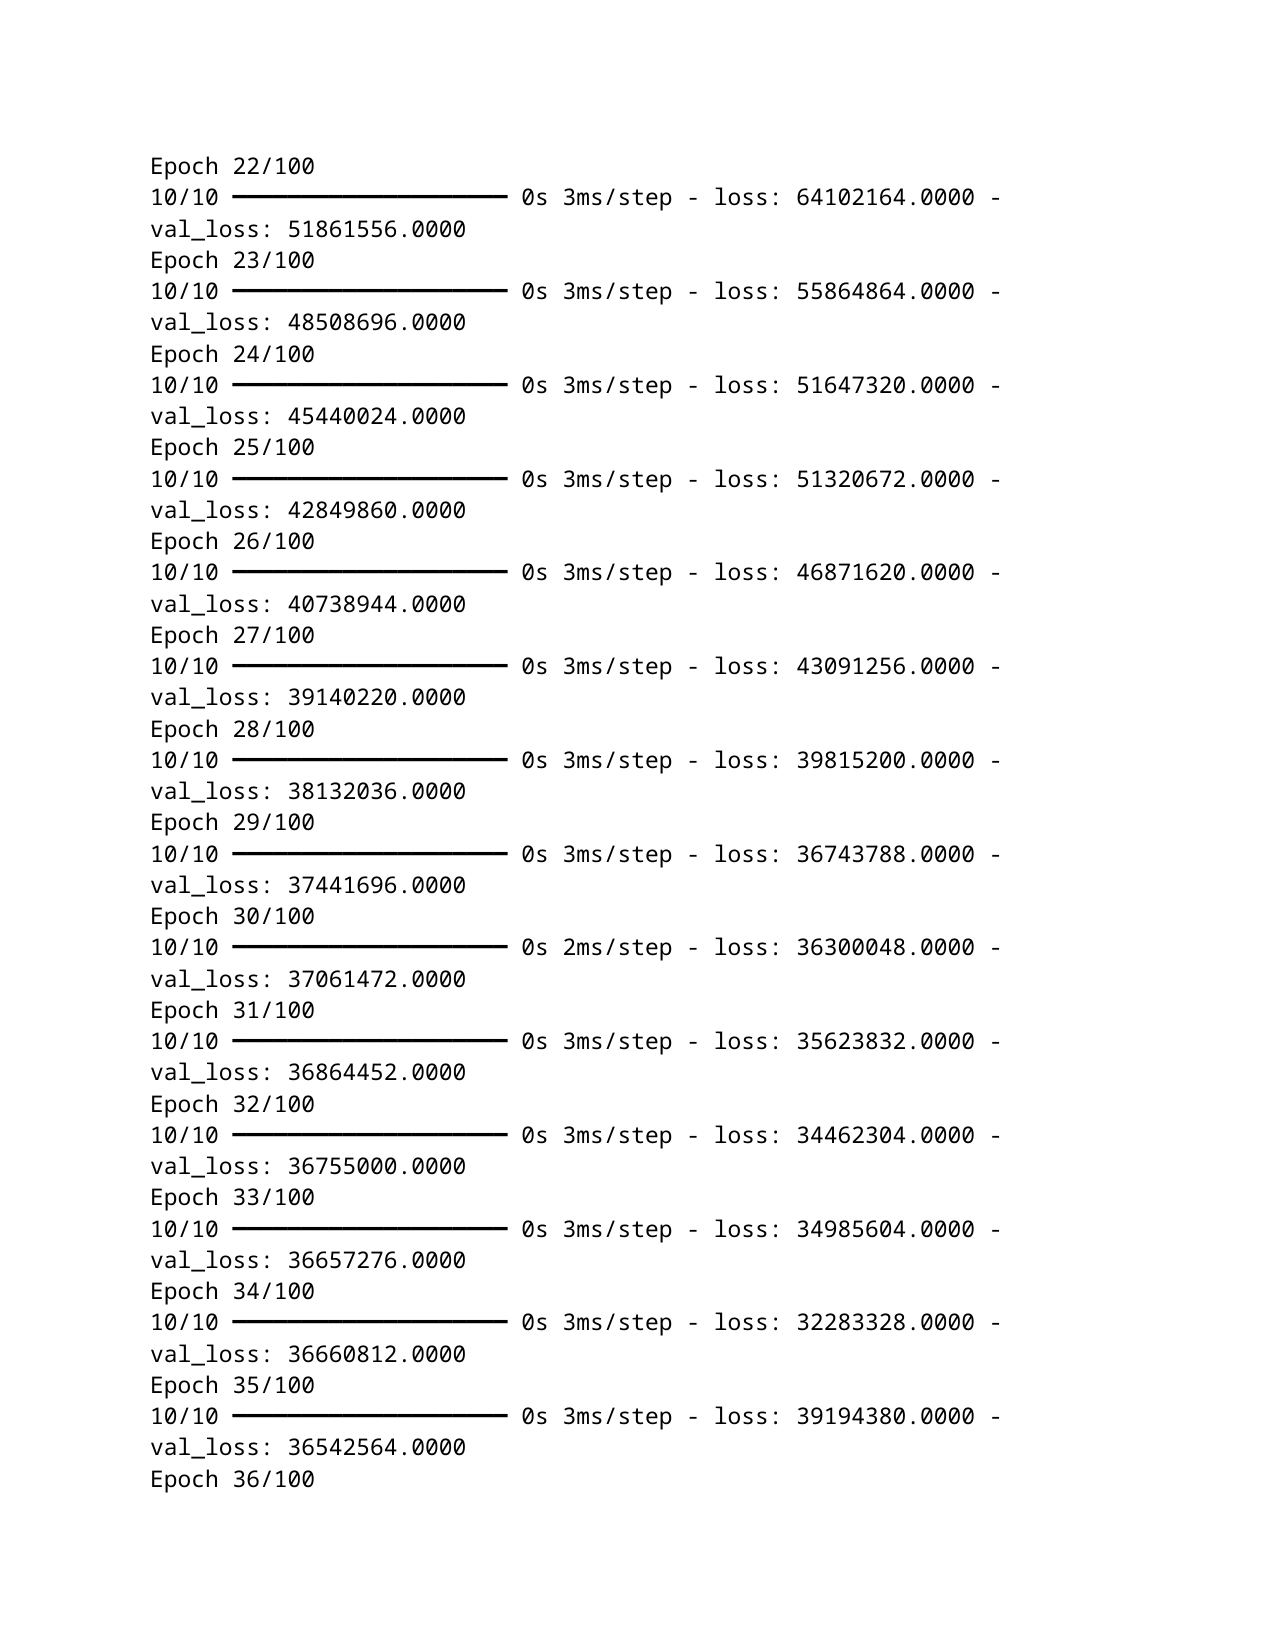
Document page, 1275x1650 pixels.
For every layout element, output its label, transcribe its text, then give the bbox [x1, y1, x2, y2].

text Epoch 22/100 10/10 ━━━━━━━━━━━━━━━━━━━━ 0s 3ms/step - loss: 64102164.0000 - val_loss: 51861556.0000 Epoch 23/100 10/10 ━━━━━━━━━━━━━━━━━━━━ 0s 3ms/step - loss: 55864864.0000 - val_loss: 48508696.0000 Epoch 24/100 10/10 ━━━━━━━━━━━━━━━━━━━━ 0s 3ms/step - loss: 51647320.0000 - val_loss: 45440024.0000 Epoch 25/100 10/10 ━━━━━━━━━━━━━━━━━━━━ 0s 3ms/step - loss: 51320672.0000 - val_loss: 42849860.0000 Epoch 26/100 10/10 ━━━━━━━━━━━━━━━━━━━━ 0s 3ms/step - loss: 46871620.0000 - val_loss: 40738944.0000 Epoch 27/100 10/10 ━━━━━━━━━━━━━━━━━━━━ 0s 3ms/step - loss: 43091256.0000 - val_loss: 39140220.0000 Epoch 28/100 10/10 ━━━━━━━━━━━━━━━━━━━━ 0s 3ms/step - loss: 39815200.0000 - val_loss: 38132036.0000 Epoch 29/100 10/10 ━━━━━━━━━━━━━━━━━━━━ 0s 3ms/step - loss: 36743788.0000 - val_loss: 37441696.0000 Epoch 30/100 10/10 ━━━━━━━━━━━━━━━━━━━━ 0s 2ms/step - loss: 36300048.0000 - val_loss: 37061472.0000 Epoch 31/100 10/10 ━━━━━━━━━━━━━━━━━━━━ 0s 3ms/step - loss: 35623832.0000 - val_loss: 36864452.0000 Epoch 32/100 10/10 ━━━━━━━━━━━━━━━━━━━━ 0s 3ms/step - loss: 34462304.0000 - val_loss: 36755000.0000 Epoch 33/100 10/10 ━━━━━━━━━━━━━━━━━━━━ 0s 3ms/step - loss: 34985604.0000 - val_loss: 36657276.0000 Epoch 34/100 10/10 ━━━━━━━━━━━━━━━━━━━━ 0s 3ms/step - loss: 32283328.0000 - val_loss: 36660812.0000 Epoch 35/100 10/10 ━━━━━━━━━━━━━━━━━━━━ 0s 3ms/step - loss: 39194380.0000 - val_loss: 36542564.0000 Epoch 36/100 [150, 150, 1125, 1494]
